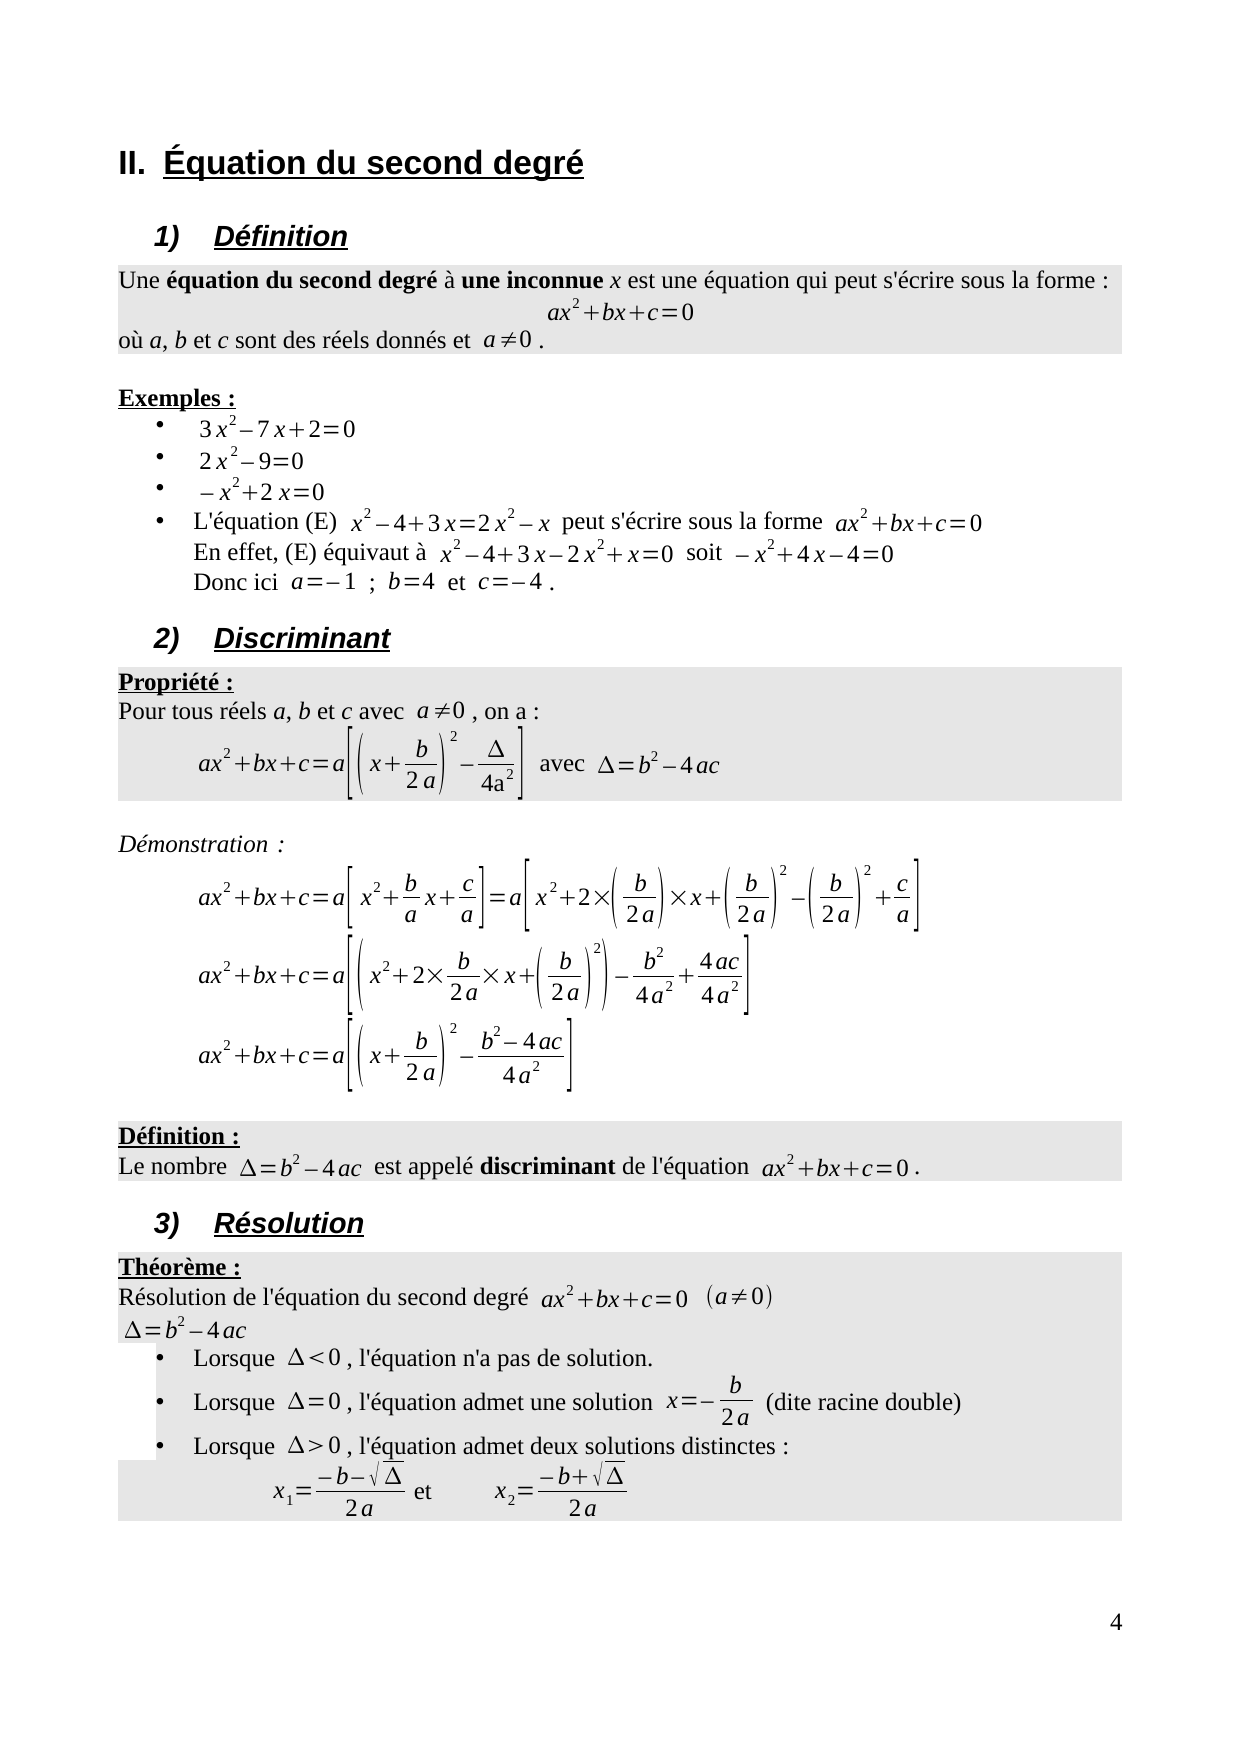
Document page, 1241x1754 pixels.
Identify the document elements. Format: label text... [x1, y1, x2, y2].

text où a, b et c sont des réels donnés et . [118, 325, 1122, 354]
text Une équation du second degré à une inconnue x est une équation qui peut s'écrire sous la forme : [118, 265, 1122, 294]
list Lorsque , l'équation admet deux solutions distinctes : [156, 1431, 1122, 1460]
list En effet, (E) équivaut à soit [156, 536, 1122, 567]
list L'équation (E) peut s'écrire sous la forme [156, 505, 1122, 536]
text Le nombre est appelé discriminant de l'équation . [118, 1150, 1122, 1181]
subtitle Équation du second degré [118, 143, 1122, 182]
text Définition : [118, 1121, 1122, 1150]
text Propriété : [118, 667, 1122, 696]
text Démonstration : [118, 829, 1122, 858]
subtitle Discriminant [153, 621, 1122, 654]
subtitle Définition [153, 219, 1122, 253]
subtitle Résolution [153, 1206, 1122, 1240]
text et [118, 1460, 1122, 1521]
text Pour tous réels a, b et c avec , on a : [118, 696, 1122, 724]
text Résolution de l'équation du second degré [118, 1281, 1122, 1312]
list Lorsque , l'équation admet une solution (dite racine double) [156, 1372, 1122, 1431]
text avec [118, 724, 1122, 801]
list Lorsque , l'équation n'a pas de solution. [156, 1343, 1122, 1372]
text Exemples : [118, 383, 1122, 411]
list Donc ici ; et . [156, 567, 1122, 596]
text Théorème : [118, 1252, 1122, 1281]
